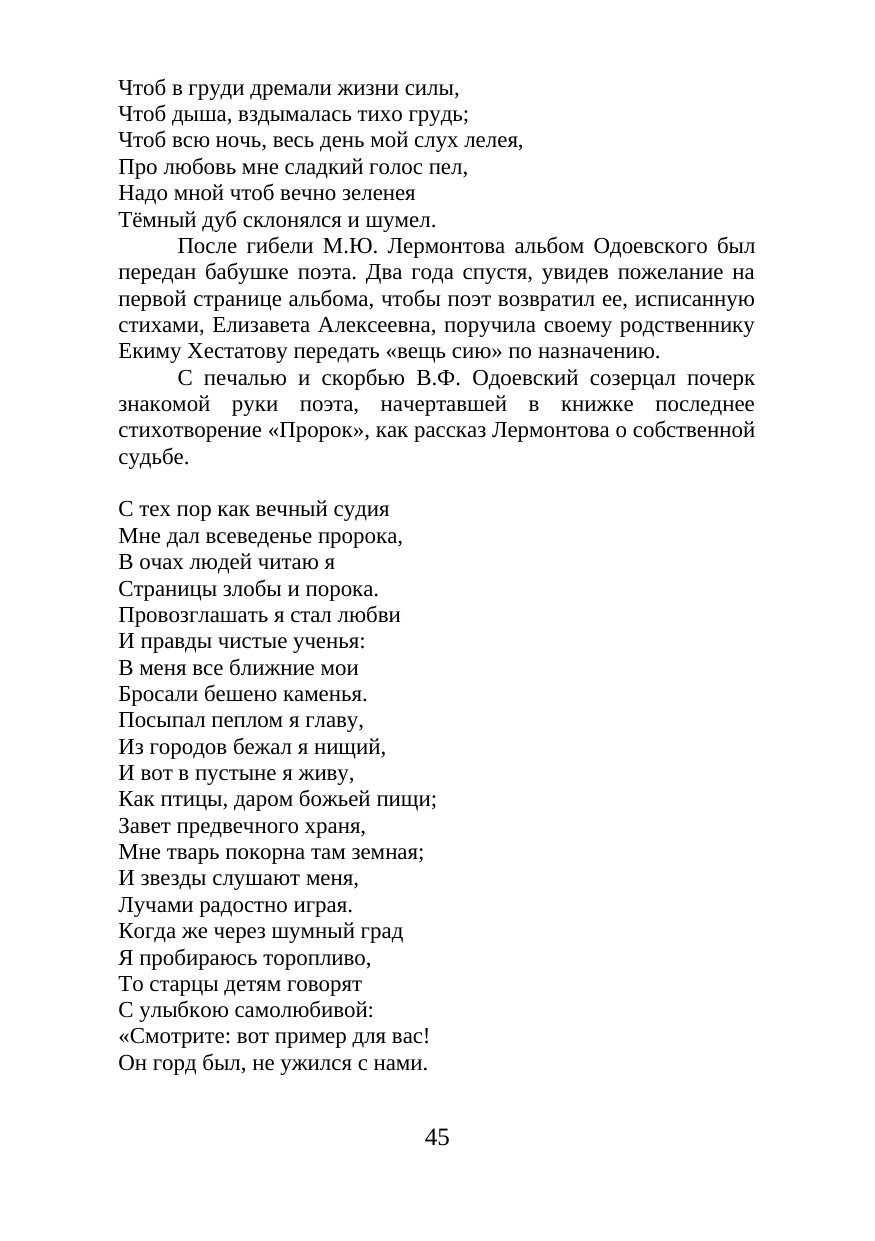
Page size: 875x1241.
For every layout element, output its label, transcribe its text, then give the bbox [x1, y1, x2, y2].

text Провозглашать я стал любви И правды чистые ученья: В меня все ближние мои Бросали бешено каменья. [118, 601, 756, 706]
text Когда же через шумный град Я пробираюсь торопливо, То старцы детям говорят С улыбкою самолюбивой: [118, 917, 756, 1023]
text «Смотрите: вот пример для вас! Он горд был, не ужился с нами. [118, 1023, 756, 1075]
text С тех пор как вечный судия Мне дал всеведенье пророка, В очах людей читаю я Страницы злобы и порока. [118, 496, 756, 601]
text Завет предвечного храня, Мне тварь покорна там земная; И звезды слушают меня, Лучами радостно играя. [118, 812, 756, 917]
text Про любовь мне сладкий голос пел, [118, 153, 756, 179]
text Посыпал пеплом я главу, Из городов бежал я нищий, И вот в пустыне я живу, Как птицы, даром божьей пищи; [118, 706, 756, 812]
text После гибели М.Ю. Лермонтова альбом Одоевского был передан бабушке поэта. Два года спустя, увидев пожелание на первой странице альбома, чтобы поэт возвратил ее, исписанную стихами, Елизавета Алексеевна, поручила своему родственнику Екиму Хестатову передать «вещь сию» по назначению. [118, 232, 756, 364]
text Чтоб дыша, вздымалась тихо грудь; [118, 100, 756, 127]
text С печалью и скорбью В.Ф. Одоевский созерцал почерк знакомой руки поэта, начертавшей в книжке последнее стихотворение «Пророк», как рассказ Лермонтова о собственной судьбе. [118, 364, 756, 469]
text Чтоб в груди дремали жизни силы, [118, 74, 756, 100]
text Тёмный дуб склонялся и шумел. [118, 206, 756, 232]
text Надо мной чтоб вечно зеленея [118, 179, 756, 206]
text Чтоб всю ночь, весь день мой слух лелея, [118, 127, 756, 153]
